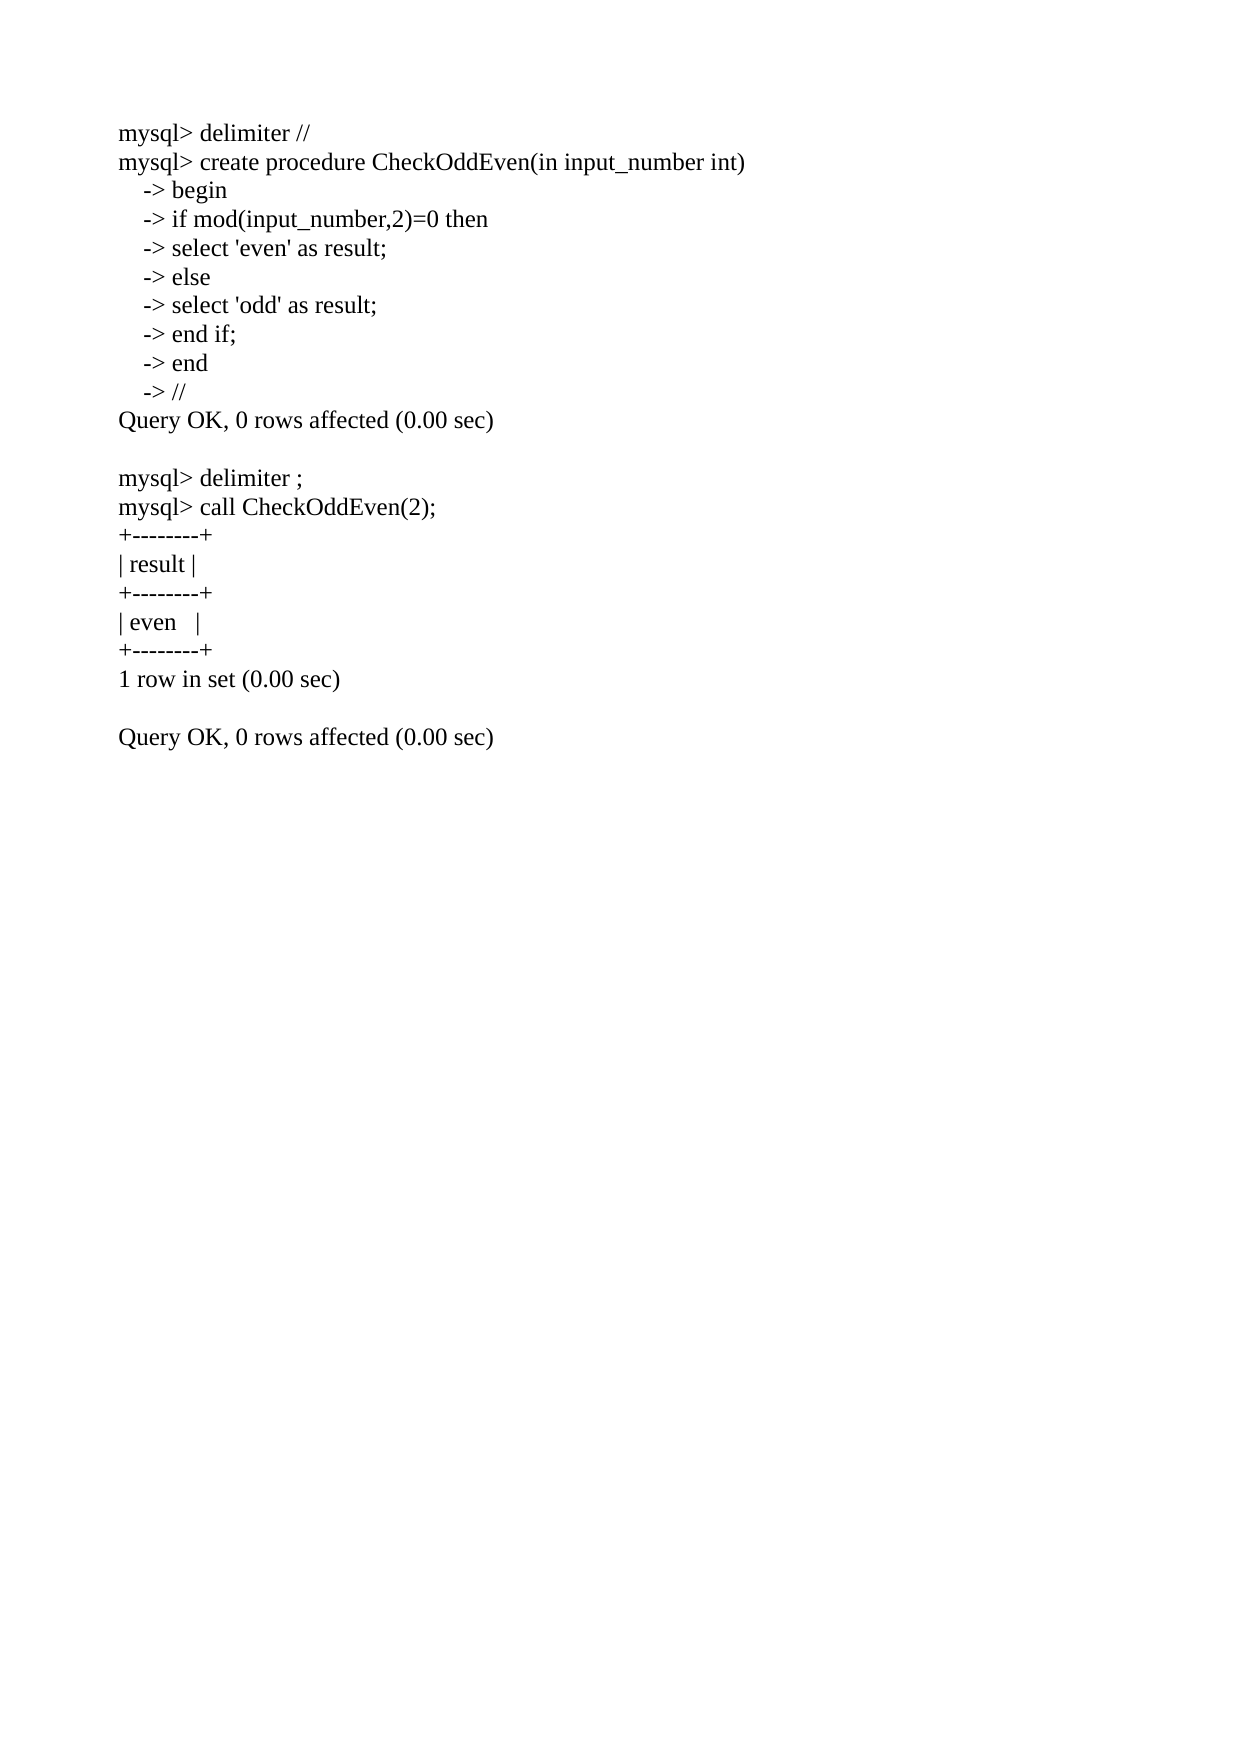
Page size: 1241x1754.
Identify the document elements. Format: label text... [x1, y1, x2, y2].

text Query OK, 0 rows affected (0.00 sec) [118, 406, 1122, 434]
text mysql> create procedure CheckOddEven(in input_number int) [118, 147, 1122, 176]
text -> begin [118, 176, 1122, 204]
text -> end [118, 348, 1122, 377]
text -> else [118, 262, 1122, 291]
text -> select 'odd' as result; [118, 291, 1122, 319]
text +--------+ [118, 521, 1122, 549]
text -> end if; [118, 319, 1122, 348]
text mysql> delimiter ; [118, 463, 1122, 492]
text mysql> call CheckOddEven(2); [118, 492, 1122, 521]
text -> select 'even' as result; [118, 233, 1122, 262]
text +--------+ [118, 578, 1122, 607]
text -> if mod(input_number,2)=0 then [118, 204, 1122, 233]
text | even | [118, 607, 1122, 636]
text Query OK, 0 rows affected (0.00 sec) [118, 722, 1122, 751]
text +--------+ [118, 636, 1122, 664]
text mysql> delimiter // [118, 118, 1122, 147]
text 1 row in set (0.00 sec) [118, 664, 1122, 693]
text -> // [118, 377, 1122, 406]
text | result | [118, 549, 1122, 578]
